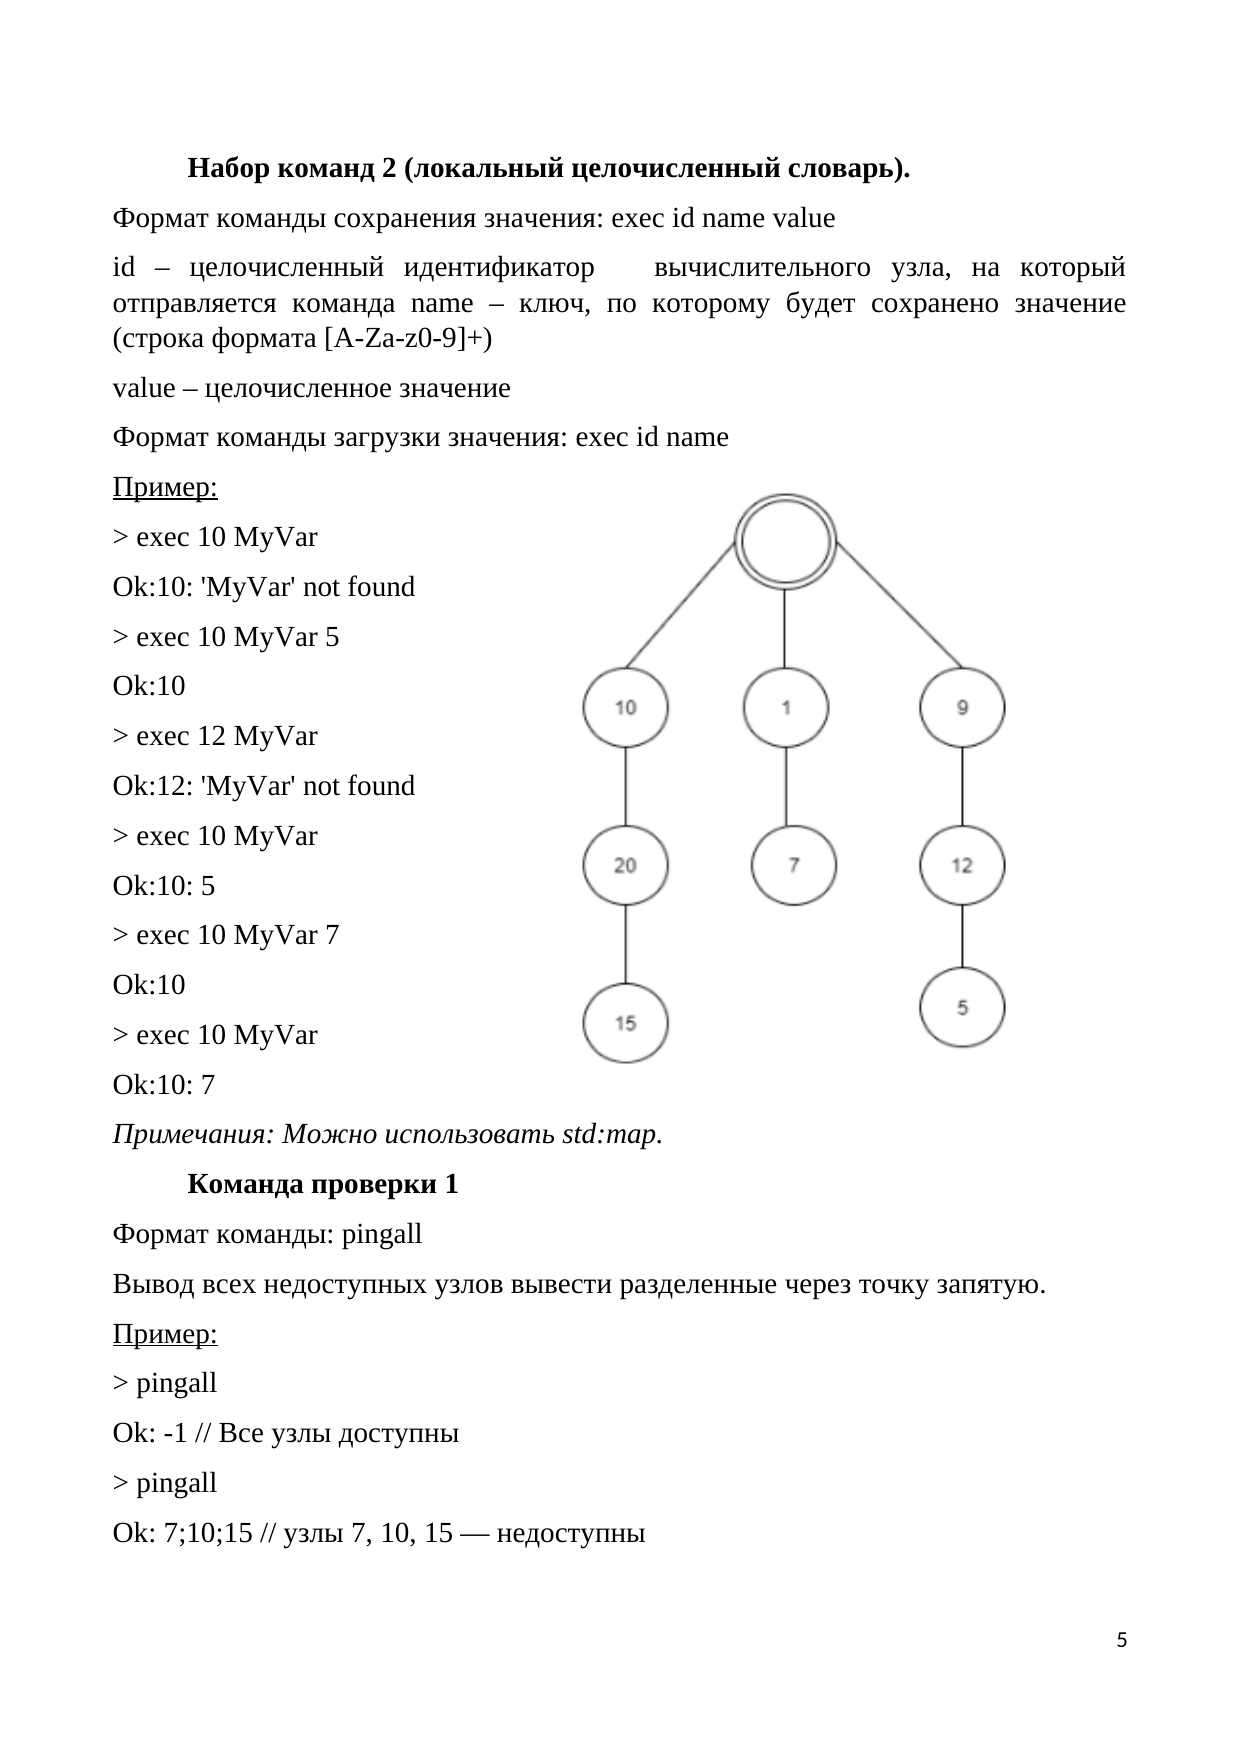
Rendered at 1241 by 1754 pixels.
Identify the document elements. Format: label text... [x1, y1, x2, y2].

text value – целочисленное значение [112, 370, 1128, 403]
text [1014, 718, 1128, 752]
picture [570, 487, 1014, 1071]
text > exec 12 MyVar [112, 718, 570, 752]
text > pingall [112, 1366, 1128, 1399]
text [1014, 619, 1128, 652]
text Формат команды сохранения значения: exec id name value [112, 200, 1128, 233]
text Вывод всех недоступных узлов вывести разделенные через точку запятую. [112, 1266, 1128, 1299]
text > exec 10 MyVar [112, 1017, 570, 1051]
text > exec 10 MyVar 7 [112, 917, 570, 951]
text [1014, 917, 1128, 951]
text Ok: 7;10;15 // узлы 7, 10, 15 — недоступны [112, 1515, 1128, 1548]
text Пример: [112, 469, 1128, 503]
text [1014, 967, 1128, 1001]
text > exec 10 MyVar 5 [112, 619, 570, 652]
text id – целочисленный идентификатор вычислительного узла, на который отправляется команда name – ключ, по которому будет сохранено значение (строка формата [A-Za-z0-9]+) [112, 249, 1128, 353]
text [1014, 768, 1128, 802]
text Примечания: Можно использовать std:map. [112, 1117, 1128, 1150]
text [1014, 818, 1128, 851]
text Формат команды загрузки значения: exec id name [112, 419, 1128, 453]
text Ok:12: 'MyVar' not found [112, 768, 570, 802]
text [1014, 569, 1128, 602]
text Пример: [112, 1316, 1128, 1349]
text Ok:10: 7 [112, 1067, 1128, 1100]
text Ok:10: 'MyVar' not found [112, 569, 570, 602]
text [1014, 868, 1128, 901]
text Команда проверки 1 [112, 1166, 1128, 1200]
text > pingall [112, 1465, 1128, 1499]
text > exec 10 MyVar [112, 818, 570, 851]
text Ok:10 [112, 967, 570, 1001]
text Ok: -1 // Все узлы доступны [112, 1415, 1128, 1449]
text [1014, 519, 1128, 553]
text [1014, 1017, 1128, 1051]
text Формат команды: pingall [112, 1216, 1128, 1250]
text > exec 10 MyVar [112, 519, 570, 553]
text Ok:10 [112, 668, 570, 702]
text Ok:10: 5 [112, 868, 570, 901]
text Набор команд 2 (локальный целочисленный словарь). [112, 150, 1128, 183]
text [1014, 668, 1128, 702]
